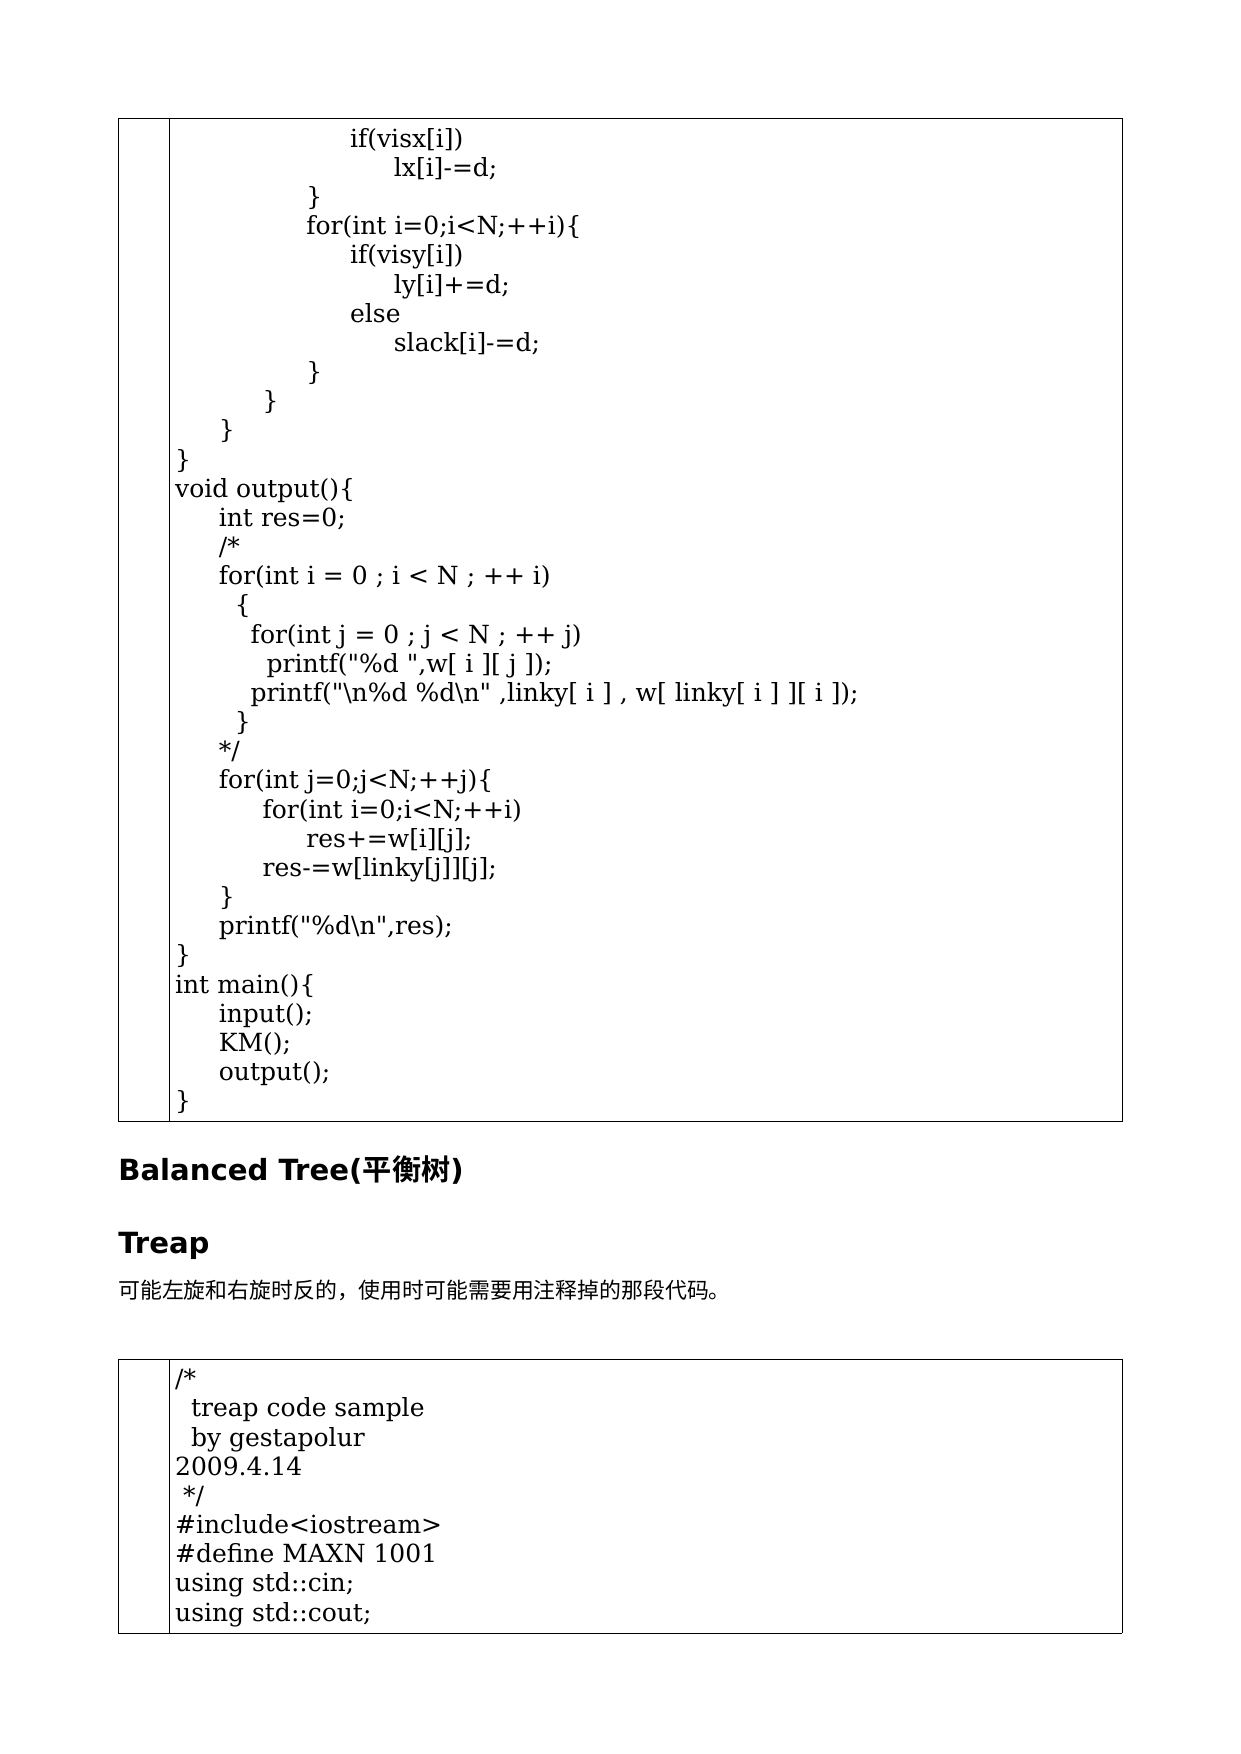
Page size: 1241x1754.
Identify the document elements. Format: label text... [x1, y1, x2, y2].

subtitle Treap [118, 1226, 1122, 1260]
table_header [119, 1360, 169, 1633]
table_header if(visx[i]) lx[i]-=d; } for(int i=0;i<N;++i){ if(visy[i]) ly[i]+=d; else slack[i]-=d; } } } } void output(){ int res=0; /* for(int i = 0 ; i < N ; ++ i) { for(int j = 0 ; j < N ; ++ j) printf("%d ",w[ i ][ j ]); printf("\n%d %d\n" ,linky[ i ] , w[ linky[ i ] ][ i ]); } */ for(int j=0;j<N;++j){ for(int i=0;i<N;++i) res+=w[i][j]; res-=w[linky[j]][j]; } printf("%d\n",res); } int main(){ input(); KM(); output(); } [170, 119, 1122, 1121]
table_header [119, 119, 169, 1121]
table_header /* treap code sample by gestapolur 2009.4.14 */ #include<iostream> #define MAXN 1001 using std::cin; using std::cout; [170, 1360, 1122, 1633]
subtitle Balanced Tree(平衡树) [118, 1146, 1122, 1189]
text 可能左旋和右旋时反的，使用时可能需要用注释掉的那段代码。 [118, 1273, 1122, 1304]
